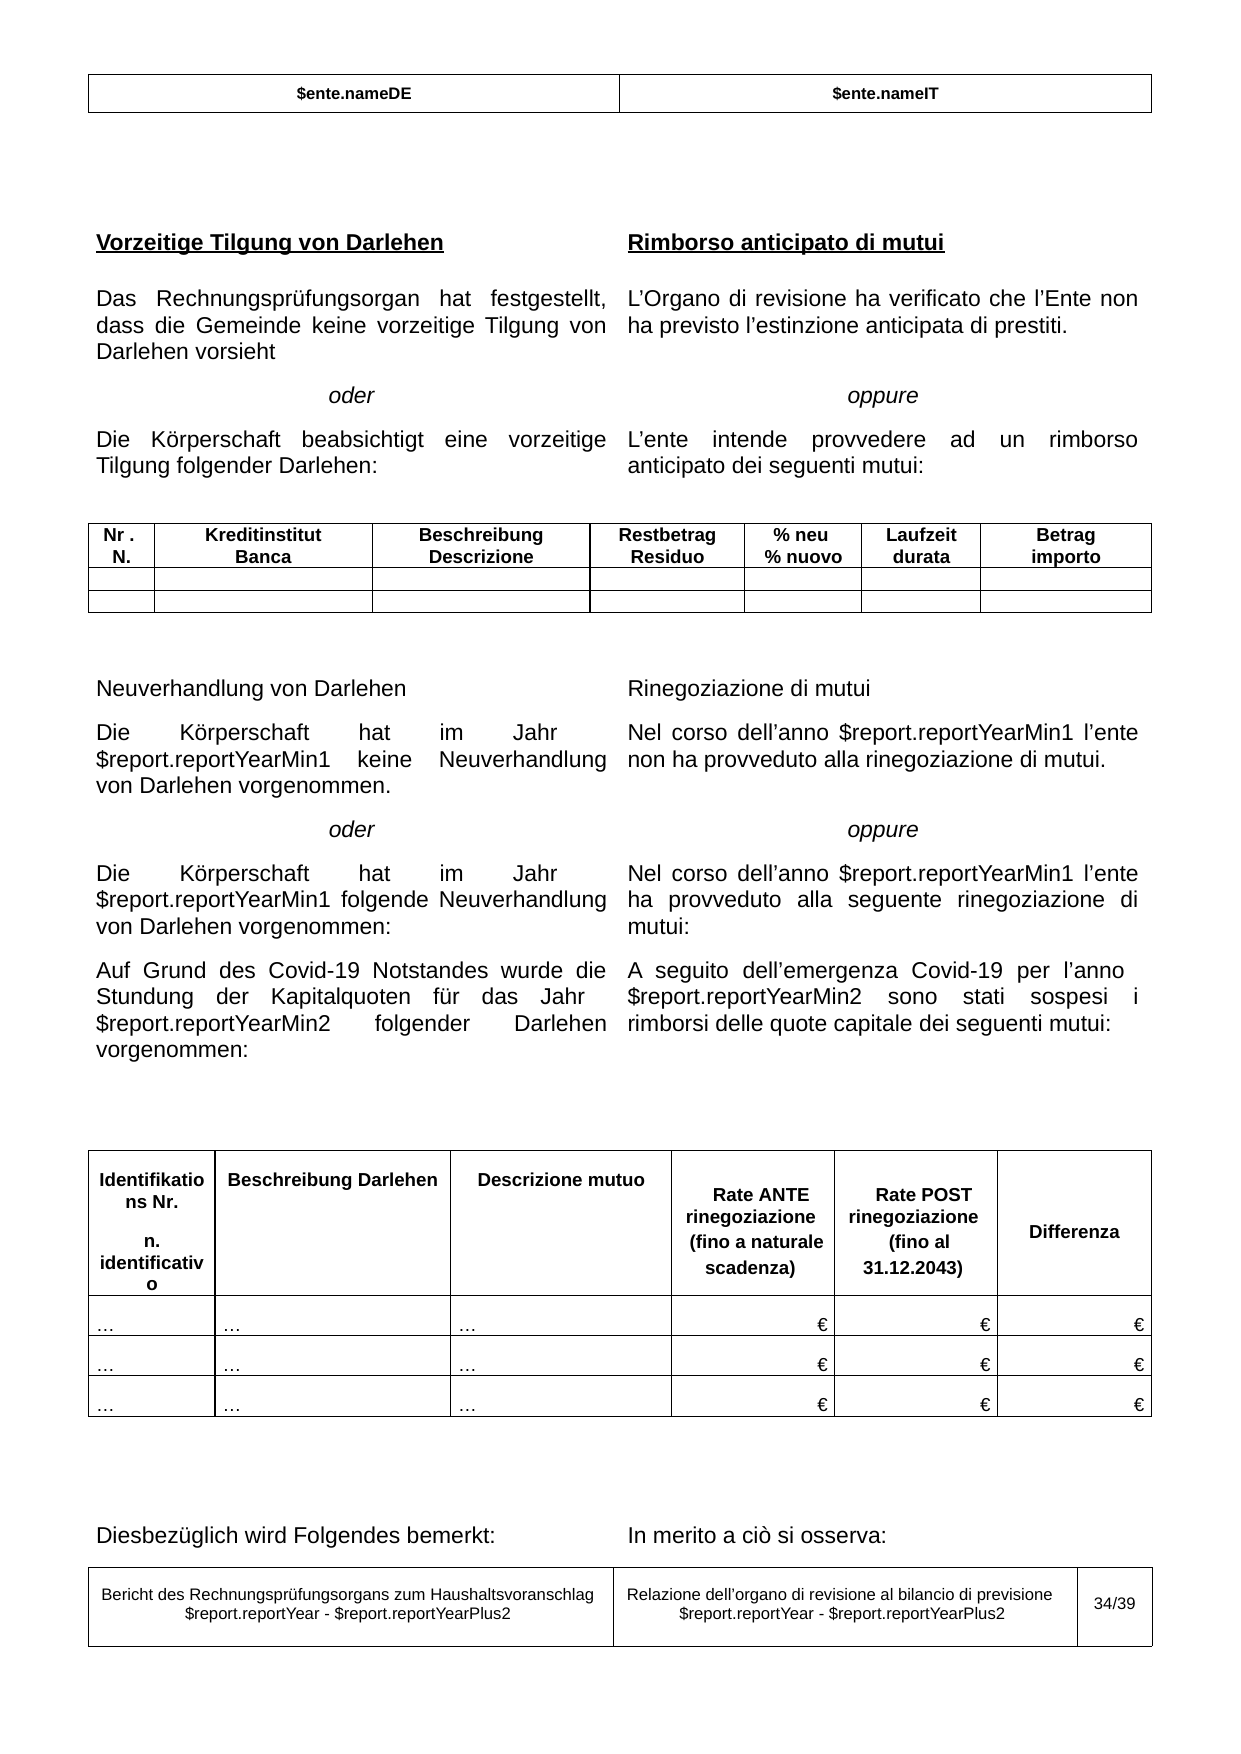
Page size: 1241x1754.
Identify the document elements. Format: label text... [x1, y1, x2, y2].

table_header Restbetrag Residuo [591, 524, 744, 567]
table_cell [981, 591, 1151, 612]
table_header Laufzeit durata [862, 524, 980, 567]
table_header Betrag importo [981, 524, 1151, 567]
table_cell Nel corso dell’anno $report.reportYearMin1 l’ente non ha provveduto alla rinegoziazione di mutui. [620, 701, 1152, 798]
table_cell oppure [620, 364, 1152, 408]
table_header Beschreibung Descrizione [373, 524, 589, 567]
table_cell … [451, 1296, 671, 1335]
table_header Rate ANTE rinegoziazione (fino a naturale scadenza) [672, 1151, 834, 1294]
table_cell [745, 591, 861, 612]
table_header Identifikations Nr. n. identificativo [89, 1151, 214, 1294]
table_cell oder [89, 798, 620, 842]
table_cell L’ente intende provvedere ad un rimborso anticipato dei seguenti mutui: [620, 409, 1152, 479]
table_cell … [451, 1376, 671, 1416]
table_header In merito a ciò si osserva: [620, 1505, 1152, 1549]
table_cell € [835, 1296, 997, 1335]
table_cell [89, 568, 154, 590]
table_cell € [672, 1376, 834, 1416]
table_cell [89, 591, 154, 612]
table_header Beschreibung Darlehen [216, 1151, 450, 1294]
table_cell oder [89, 364, 620, 408]
table_cell [155, 568, 372, 590]
table_cell … [451, 1336, 671, 1375]
table_cell € [835, 1376, 997, 1416]
table_cell … [216, 1376, 450, 1416]
table_cell L’Organo di revisione ha verificato che l’Ente non ha previsto l’estinzione anticipata di prestiti. [620, 268, 1152, 364]
table_header Neuverhandlung von Darlehen [89, 658, 620, 701]
table_cell Das Rechnungsprüfungsorgan hat festgestellt, dass die Gemeinde keine vorzeitige Tilgung von Darlehen vorsieht [89, 268, 620, 364]
table_cell Die Körperschaft beabsichtigt eine vorzeitige Tilgung folgender Darlehen: [89, 409, 620, 479]
table_cell … [89, 1296, 214, 1335]
table_cell [745, 568, 861, 590]
table_cell [373, 568, 589, 590]
table_cell … [216, 1336, 450, 1375]
table_cell € [998, 1376, 1151, 1416]
table_header Rinegoziazione di mutui [620, 658, 1152, 701]
table_header % neu % nuovo [745, 524, 861, 567]
table_cell [620, 157, 1152, 191]
table_cell A seguito dell’emergenza Covid-19 per l’anno $report.reportYearMin2 sono stati sospesi i rimborsi delle quote capitale dei seguenti mutui: [620, 939, 1152, 1062]
table_cell Nel corso dell’anno $report.reportYearMin1 l’ente ha provveduto alla seguente rinegoziazione di mutui: [620, 842, 1152, 939]
table_cell Rimborso anticipato di mutui [620, 191, 1152, 268]
table_header Rate POST rinegoziazione (fino al 31.12.2043) [835, 1151, 997, 1294]
table_cell Die Körperschaft hat im Jahr $report.reportYearMin1 folgende Neuverhandlung von Darlehen vorgenommen: [89, 842, 620, 939]
table_cell € [672, 1296, 834, 1335]
table_cell Die Körperschaft hat im Jahr $report.reportYearMin1 keine Neuverhandlung von Darlehen vorgenommen. [89, 701, 620, 798]
table_cell € [998, 1296, 1151, 1335]
table_cell [591, 568, 744, 590]
table_header Diesbezüglich wird Folgendes bemerkt: [89, 1505, 620, 1549]
table_cell … [216, 1296, 450, 1335]
table_cell [89, 157, 620, 191]
table_cell € [672, 1336, 834, 1375]
table_cell [862, 591, 980, 612]
table_cell … [89, 1376, 214, 1416]
table_header Nr . N. [89, 524, 154, 567]
table_cell … [89, 1336, 214, 1375]
table_cell € [835, 1336, 997, 1375]
table_cell [155, 591, 372, 612]
table_cell [373, 591, 589, 612]
table_header Descrizione mutuo [451, 1151, 671, 1294]
table_cell [981, 568, 1151, 590]
table_cell oppure [620, 798, 1152, 842]
table_cell Vorzeitige Tilgung von Darlehen [89, 191, 620, 268]
table_header Differenza [998, 1151, 1151, 1294]
table_cell € [998, 1336, 1151, 1375]
table_cell Auf Grund des Covid-19 Notstandes wurde die Stundung der Kapitalquoten für das Jahr $report.reportYearMin2 folgender Darlehen vorgenommen: [89, 939, 620, 1062]
table_cell [591, 591, 744, 612]
table_cell [862, 568, 980, 590]
table_header Kreditinstitut Banca [155, 524, 372, 567]
